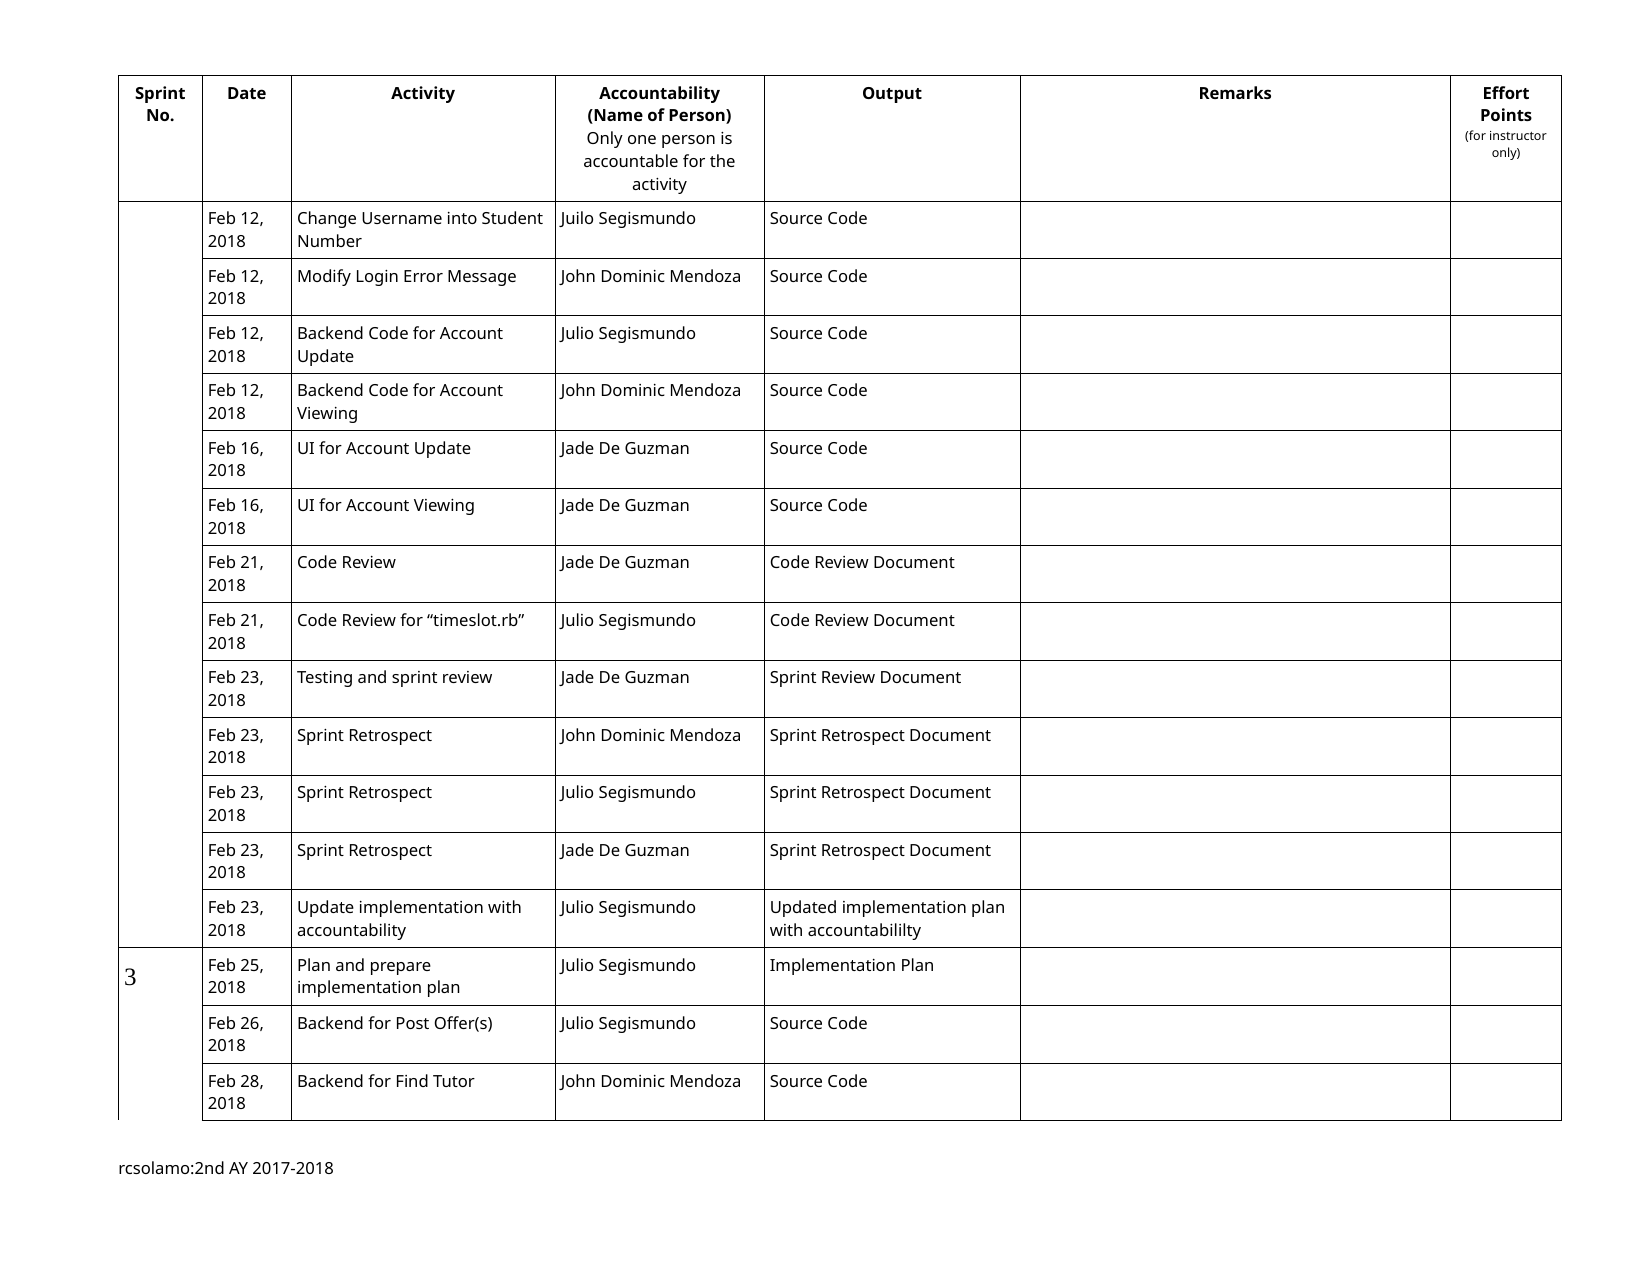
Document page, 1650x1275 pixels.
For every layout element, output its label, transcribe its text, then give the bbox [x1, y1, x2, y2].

table_cell [1021, 603, 1450, 660]
table_cell Sprint Retrospect [292, 776, 555, 832]
table_cell [1021, 948, 1450, 1004]
table_cell [1021, 1064, 1450, 1120]
table_cell Update implementation with accountability [292, 890, 555, 947]
table_cell Testing and sprint review [292, 661, 555, 717]
table_cell [1451, 374, 1561, 430]
table_cell Code Review for “timeslot.rb” [292, 603, 555, 660]
table_cell Jade De Guzman [556, 546, 764, 602]
table_cell Updated implementation plan with accountabililty [765, 890, 1020, 947]
table_header Date [203, 76, 291, 201]
table_cell Change Username into Student Number [292, 202, 555, 258]
table_cell [1021, 718, 1450, 774]
table_cell Feb 12, 2018 [203, 374, 291, 430]
table_cell Feb 23, 2018 [203, 776, 291, 832]
table_cell [1021, 776, 1450, 832]
table_cell Feb 21, 2018 [203, 546, 291, 602]
table_cell [119, 1063, 202, 1120]
table_header Effort Points (for instructor only) [1451, 76, 1561, 201]
table_cell Julio Segismundo [556, 1006, 764, 1062]
table_cell UI for Account Update [292, 431, 555, 487]
table_cell Jade De Guzman [556, 661, 764, 717]
table_cell Source Code [765, 489, 1020, 545]
table_cell Backend Code for Account Update [292, 316, 555, 373]
table_cell Source Code [765, 202, 1020, 258]
table_cell Sprint Retrospect [292, 718, 555, 774]
table_cell Modify Login Error Message [292, 259, 555, 315]
table_cell [1451, 1006, 1561, 1062]
table_cell Feb 16, 2018 [203, 489, 291, 545]
table_cell Feb 26, 2018 [203, 1006, 291, 1062]
table_cell Code Review [292, 546, 555, 602]
table_cell [1021, 259, 1450, 315]
table_cell [1451, 890, 1561, 947]
table_cell Julio Segismundo [556, 776, 764, 832]
table_cell Plan and prepare implementation plan [292, 948, 555, 1004]
table_cell Code Review Document [765, 603, 1020, 660]
table_cell [1451, 1064, 1561, 1120]
table_cell [1021, 833, 1450, 889]
table_cell Feb 23, 2018 [203, 833, 291, 889]
table_cell Feb 23, 2018 [203, 718, 291, 774]
table_cell Julio Segismundo [556, 948, 764, 1004]
table_cell Feb 21, 2018 [203, 603, 291, 660]
table_cell Jade De Guzman [556, 489, 764, 545]
table_cell Feb 25, 2018 [203, 948, 291, 1004]
table_cell [1021, 890, 1450, 947]
table_cell Juilo Segismundo [556, 202, 764, 258]
table_cell [1451, 546, 1561, 602]
table_cell [1451, 833, 1561, 889]
table_cell Source Code [765, 431, 1020, 487]
table_cell [1451, 603, 1561, 660]
table_cell Feb 23, 2018 [203, 890, 291, 947]
table_header Activity [292, 76, 555, 201]
table_cell Source Code [765, 1064, 1020, 1120]
table_cell John Dominic Mendoza [556, 1064, 764, 1120]
table_cell Julio Segismundo [556, 316, 764, 373]
table_cell Feb 16, 2018 [203, 431, 291, 487]
table_cell Sprint Retrospect Document [765, 718, 1020, 774]
table_cell Jade De Guzman [556, 431, 764, 487]
table_cell Backend Code for Account Viewing [292, 374, 555, 430]
table_cell [1451, 316, 1561, 373]
table_cell Jade De Guzman [556, 833, 764, 889]
table_cell John Dominic Mendoza [556, 259, 764, 315]
table_cell Sprint Review Document [765, 661, 1020, 717]
table_cell [1451, 776, 1561, 832]
table_cell [1451, 431, 1561, 487]
table_cell 3 [119, 948, 202, 1004]
table_cell Source Code [765, 374, 1020, 430]
table_cell [1021, 431, 1450, 487]
table_cell [1451, 259, 1561, 315]
table_cell John Dominic Mendoza [556, 718, 764, 774]
table_header Accountability (Name of Person) Only one person is accountable for the activity [556, 76, 764, 201]
table_cell Backend for Find Tutor [292, 1064, 555, 1120]
table_cell Source Code [765, 259, 1020, 315]
table_cell Feb 28, 2018 [203, 1064, 291, 1120]
table_cell UI for Account Viewing [292, 489, 555, 545]
table_cell [1021, 374, 1450, 430]
table_cell Backend for Post Offer(s) [292, 1006, 555, 1062]
table_cell Implementation Plan [765, 948, 1020, 1004]
table_cell Feb 23, 2018 [203, 661, 291, 717]
table_cell [119, 1005, 202, 1062]
table_header Output [765, 76, 1020, 201]
table_cell Feb 12, 2018 [203, 259, 291, 315]
table_cell [1021, 546, 1450, 602]
table_cell Feb 12, 2018 [203, 202, 291, 258]
table_header Sprint No. [119, 76, 202, 201]
table_cell Source Code [765, 316, 1020, 373]
table_cell [1021, 316, 1450, 373]
table_cell [1021, 489, 1450, 545]
table_cell [1021, 202, 1450, 258]
table_cell Sprint Retrospect Document [765, 833, 1020, 889]
table_cell Sprint Retrospect [292, 833, 555, 889]
table_cell Julio Segismundo [556, 603, 764, 660]
table_cell [119, 202, 202, 947]
table_header Remarks [1021, 76, 1450, 201]
table_cell [1021, 1006, 1450, 1062]
table_cell [1451, 948, 1561, 1004]
table_cell [1451, 489, 1561, 545]
table_cell Code Review Document [765, 546, 1020, 602]
table_cell Sprint Retrospect Document [765, 776, 1020, 832]
table_cell [1021, 661, 1450, 717]
table_cell Julio Segismundo [556, 890, 764, 947]
table_cell Feb 12, 2018 [203, 316, 291, 373]
table_cell John Dominic Mendoza [556, 374, 764, 430]
table_cell [1451, 202, 1561, 258]
table_cell [1451, 661, 1561, 717]
table_cell [1451, 718, 1561, 774]
table_cell Source Code [765, 1006, 1020, 1062]
